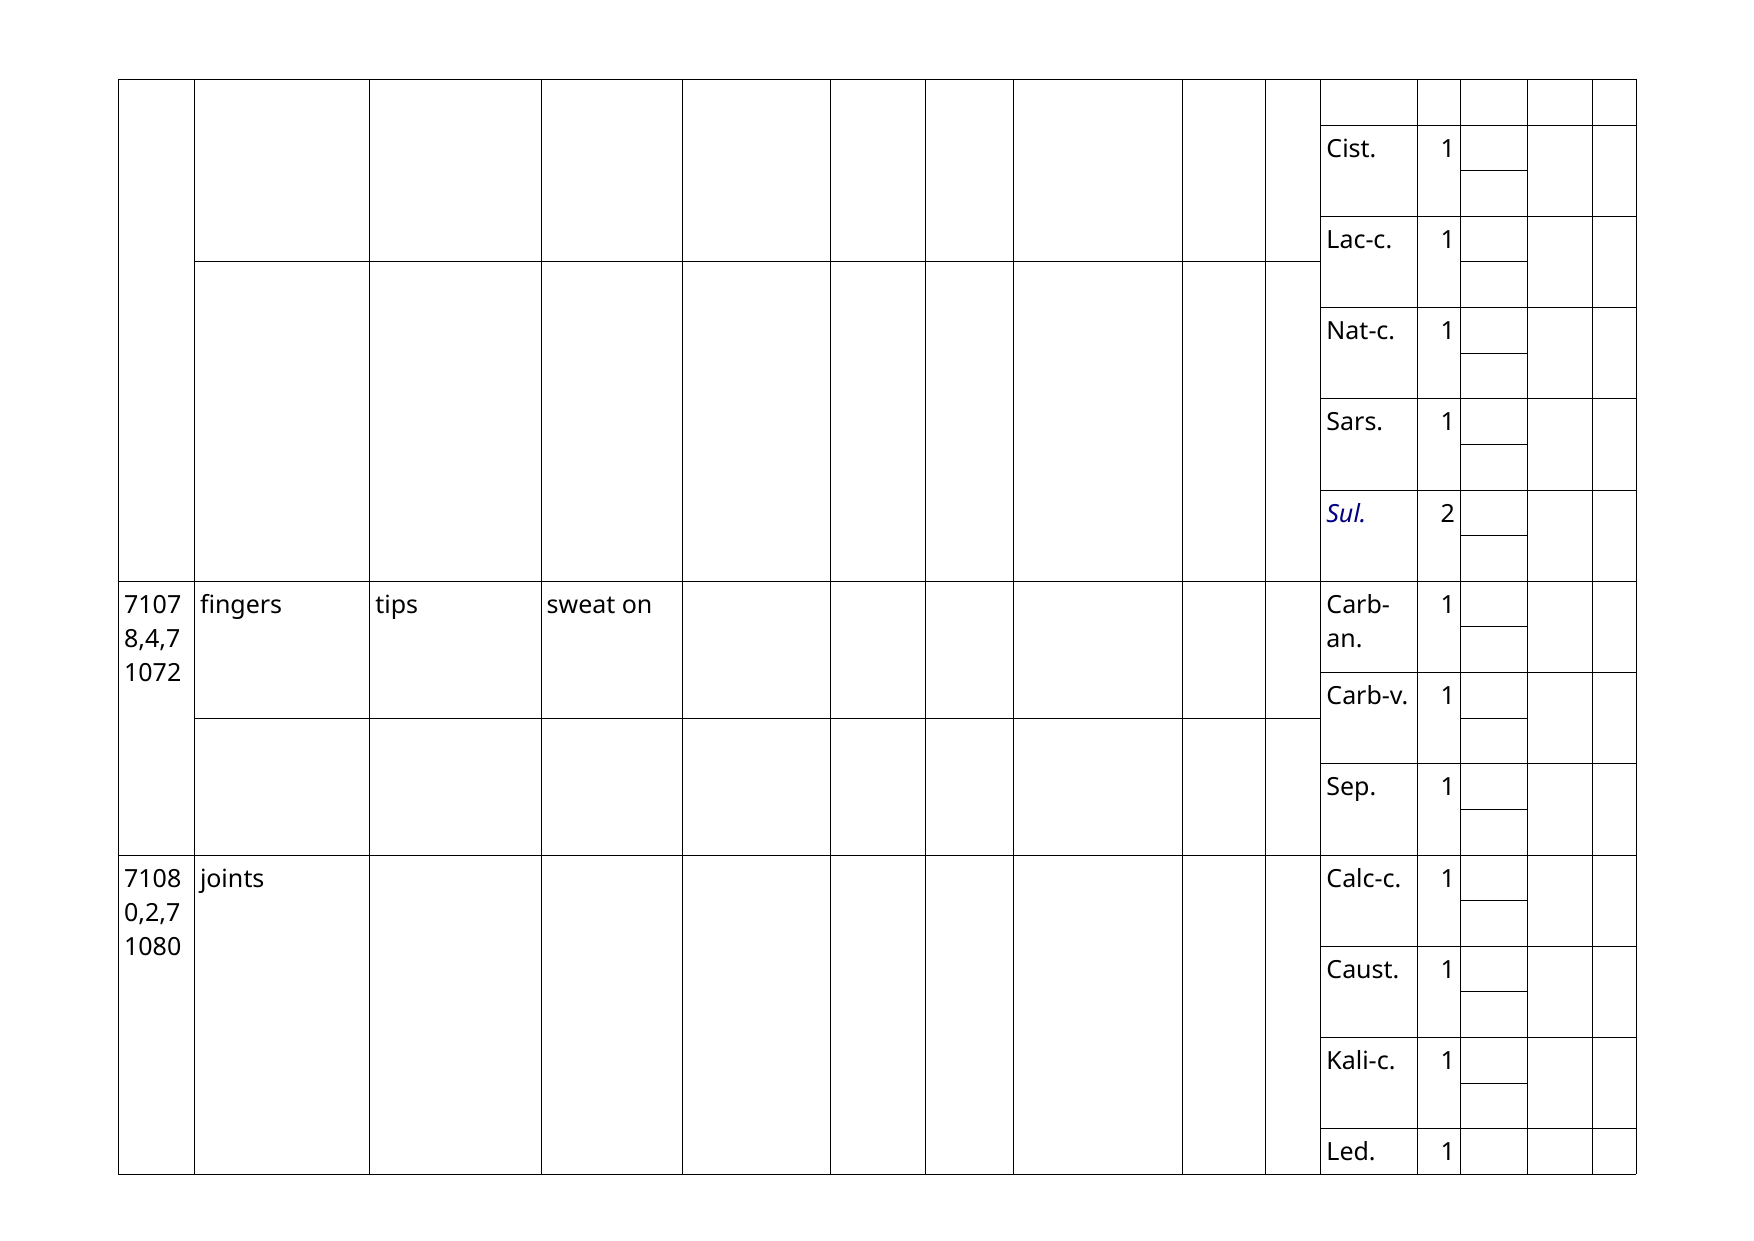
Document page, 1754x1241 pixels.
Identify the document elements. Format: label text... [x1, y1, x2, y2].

table_cell [1593, 947, 1636, 1037]
table_cell [1461, 627, 1527, 672]
table_cell [831, 80, 925, 261]
table_cell [1183, 856, 1265, 1174]
table_cell [926, 856, 1013, 1174]
table_cell [542, 719, 682, 854]
table_cell [1461, 217, 1527, 261]
table_cell [1528, 491, 1592, 581]
table_cell [683, 80, 830, 261]
table_cell [1461, 719, 1527, 763]
table_cell [926, 262, 1013, 581]
table_cell Cist. [1321, 126, 1417, 216]
table_cell [119, 80, 194, 581]
table_cell [1461, 308, 1527, 353]
table_cell joints [195, 856, 369, 1174]
table_cell 1 [1418, 217, 1460, 307]
table_cell [1461, 399, 1527, 444]
table_cell [1014, 856, 1182, 1174]
table_cell 1 [1418, 1038, 1460, 1128]
table_cell [542, 856, 682, 1174]
table_cell [1183, 80, 1265, 261]
table_cell [1593, 582, 1636, 672]
table_cell [1593, 491, 1636, 581]
table_cell [1418, 80, 1460, 124]
table_cell [1593, 673, 1636, 763]
table_cell [1593, 764, 1636, 854]
table_cell [831, 262, 925, 581]
table_cell [1014, 719, 1182, 854]
table_cell Led. [1321, 1129, 1417, 1174]
table_cell 71080,2,71080 [119, 856, 194, 1174]
table_cell [1593, 1038, 1636, 1128]
table_cell [1528, 399, 1592, 489]
table_cell 1 [1418, 308, 1460, 398]
table_cell [683, 582, 830, 718]
table_cell [1266, 262, 1320, 581]
table_cell [1014, 582, 1182, 718]
table_cell [1528, 80, 1592, 124]
table_cell [831, 856, 925, 1174]
table_cell Kali-c. [1321, 1038, 1417, 1128]
table_cell [1461, 491, 1527, 535]
table_cell [1461, 582, 1527, 626]
table_cell [370, 262, 541, 581]
table_cell [1528, 126, 1592, 216]
table_cell [1593, 80, 1636, 124]
table_cell 1 [1418, 764, 1460, 854]
table_cell [1461, 764, 1527, 809]
table_cell [1461, 673, 1527, 718]
table_cell [195, 719, 369, 854]
table_cell [1593, 1129, 1636, 1174]
table_cell Caust. [1321, 947, 1417, 1037]
table_cell [1461, 80, 1527, 124]
table_cell Lac-c. [1321, 217, 1417, 307]
table_cell [370, 856, 541, 1174]
table_cell 1 [1418, 399, 1460, 489]
table_cell 1 [1418, 1129, 1460, 1174]
table_cell [1014, 262, 1182, 581]
table_cell fingers [195, 582, 369, 718]
table_cell [1528, 764, 1592, 854]
table_cell [1014, 80, 1182, 261]
table_cell [1528, 947, 1592, 1037]
table_cell [926, 80, 1013, 261]
table_cell [542, 262, 682, 581]
table_cell 1 [1418, 582, 1460, 672]
table_cell [1461, 992, 1527, 1037]
table_cell [1461, 171, 1527, 216]
table_cell [1593, 126, 1636, 216]
table_cell [1461, 1129, 1527, 1174]
table_cell [926, 719, 1013, 854]
table_cell [1528, 1129, 1592, 1174]
table_cell [1321, 80, 1417, 124]
table_cell [1266, 80, 1320, 261]
table_cell [195, 80, 369, 261]
table_cell [1461, 947, 1527, 991]
table_cell [1461, 856, 1527, 900]
table_cell [1183, 582, 1265, 718]
table_cell [831, 719, 925, 854]
table_cell [370, 80, 541, 261]
table_cell [1528, 582, 1592, 672]
table_cell [1266, 582, 1320, 718]
table_cell [1528, 673, 1592, 763]
table_cell [370, 719, 541, 854]
table_cell [1593, 399, 1636, 489]
table_cell 2 [1418, 491, 1460, 581]
table_cell [1461, 1084, 1527, 1128]
table_cell [195, 262, 369, 581]
table_cell 1 [1418, 856, 1460, 946]
table_cell 71078,4,71072 [119, 582, 194, 854]
table_cell [1266, 856, 1320, 1174]
table_cell [1528, 308, 1592, 398]
table_cell [1461, 126, 1527, 170]
table_cell [1183, 719, 1265, 854]
table_cell tips [370, 582, 541, 718]
table_cell [683, 856, 830, 1174]
table_cell [1461, 354, 1527, 398]
table_cell [683, 719, 830, 854]
table_cell [1528, 217, 1592, 307]
table_cell Carb-an. [1321, 582, 1417, 672]
table_cell [1528, 856, 1592, 946]
table_cell Calc-c. [1321, 856, 1417, 946]
table_cell Sep. [1321, 764, 1417, 854]
table_cell [1461, 810, 1527, 854]
table_cell [1461, 1038, 1527, 1083]
table_cell [926, 582, 1013, 718]
table_cell [1593, 856, 1636, 946]
table_cell Sul. [1321, 491, 1417, 581]
table_cell [1593, 308, 1636, 398]
table_cell [683, 262, 830, 581]
table_cell [1183, 262, 1265, 581]
table_cell Sars. [1321, 399, 1417, 489]
table_cell [1461, 262, 1527, 307]
table_cell [1593, 217, 1636, 307]
table_cell [831, 582, 925, 718]
table_cell sweat on [542, 582, 682, 718]
table_cell [1461, 445, 1527, 489]
table_cell 1 [1418, 126, 1460, 216]
table_cell [1461, 901, 1527, 946]
table_cell [1528, 1038, 1592, 1128]
table_cell 1 [1418, 947, 1460, 1037]
table_cell [1461, 536, 1527, 581]
table_cell 1 [1418, 673, 1460, 763]
table_cell Carb-v. [1321, 673, 1417, 763]
table_cell Nat-c. [1321, 308, 1417, 398]
table_cell [1266, 719, 1320, 854]
table_cell [542, 80, 682, 261]
